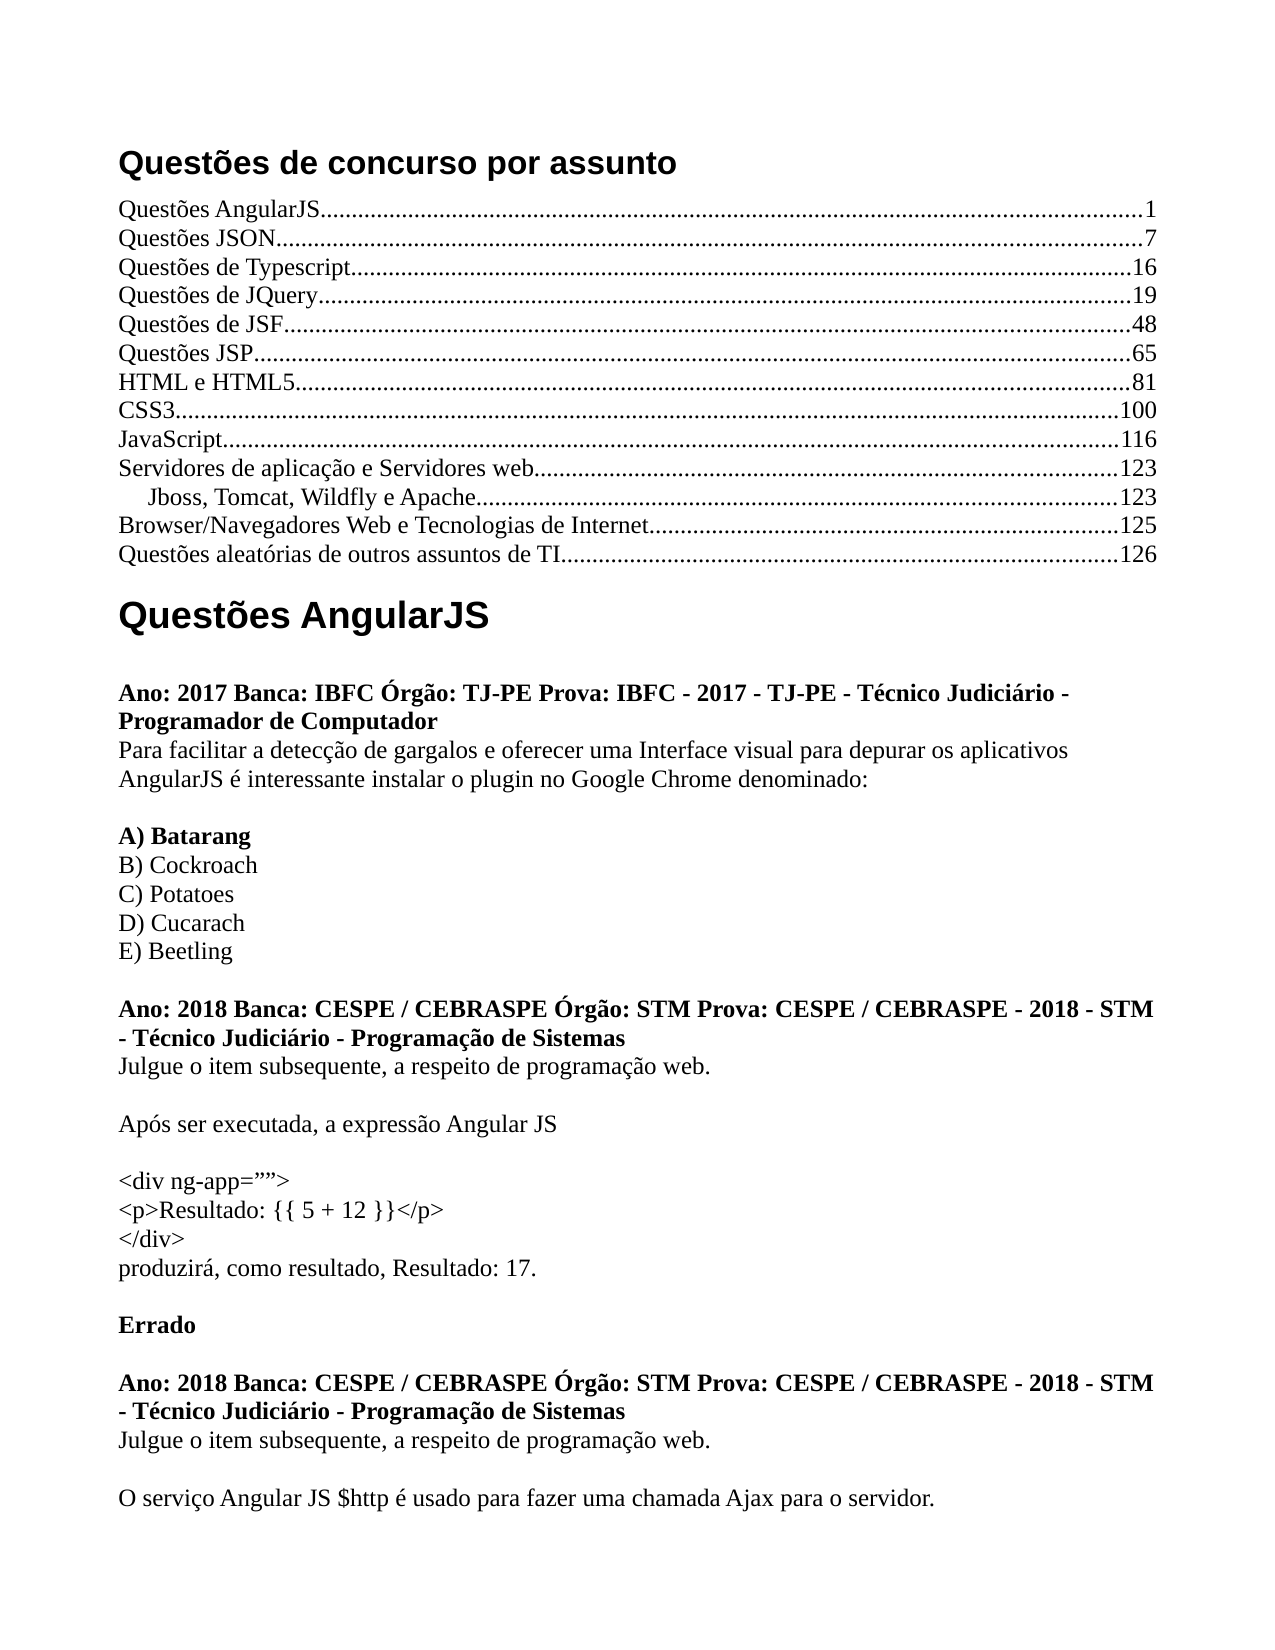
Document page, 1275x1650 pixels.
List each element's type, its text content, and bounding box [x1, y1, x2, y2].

text Jboss, Tomcat, Wildfly e Apache 123 [148, 482, 1157, 510]
text Ano: 2018 Banca: CESPE / CEBRASPE Órgão: STM Prova: CESPE / CEBRASPE - 2018 - STM - Técnico Judiciário - Programação de Sistemas [118, 994, 1157, 1051]
text Após ser executada, a expressão Angular JS [118, 1109, 1157, 1138]
text <div ng-app=””> [118, 1166, 1157, 1195]
text D) Cucarach [118, 908, 1157, 936]
text Questões de JSF 48 [118, 309, 1157, 338]
text Browser/Navegadores Web e Tecnologias de Internet 125 [118, 510, 1157, 539]
text C) Potatoes [118, 879, 1157, 908]
text A) Batarang [118, 821, 1157, 850]
subtitle Questões de concurso por assunto [118, 143, 1157, 182]
text Para facilitar a detecção de gargalos e oferecer uma Interface visual para depurar os aplicativos AngularJS é interessante instalar o plugin no Google Chrome denominado: [118, 735, 1157, 793]
text Questões aleatórias de outros assuntos de TI 126 [118, 539, 1157, 568]
text Errado [118, 1310, 1157, 1339]
text Questões JSON 7 [118, 223, 1157, 252]
text Julgue o item subsequente, a respeito de programação web. [118, 1051, 1157, 1080]
text JavaScript 116 [118, 424, 1157, 453]
text CSS3 100 [118, 395, 1157, 424]
text HTML e HTML5 81 [118, 367, 1157, 395]
subtitle Questões AngularJS [118, 593, 1157, 636]
text Ano: 2018 Banca: CESPE / CEBRASPE Órgão: STM Prova: CESPE / CEBRASPE - 2018 - STM - Técnico Judiciário - Programação de Sistemas [118, 1368, 1157, 1425]
text Questões de JQuery 19 [118, 280, 1157, 309]
text Servidores de aplicação e Servidores web 123 [118, 453, 1157, 482]
text Ano: 2017 Banca: IBFC Órgão: TJ-PE Prova: IBFC - 2017 - TJ-PE - Técnico Judiciário - Programador de Computador [118, 678, 1157, 735]
text Questões de Typescript 16 [118, 252, 1157, 280]
text <p>Resultado: {{ 5 + 12 }}</p> [118, 1195, 1157, 1224]
text B) Cockroach [118, 850, 1157, 879]
text Julgue o item subsequente, a respeito de programação web. [118, 1425, 1157, 1454]
text E) Beetling [118, 936, 1157, 965]
text </div> [118, 1224, 1157, 1253]
text Questões JSP 65 [118, 338, 1157, 367]
text O serviço Angular JS $http é usado para fazer uma chamada Ajax para o servidor. [118, 1483, 1157, 1511]
text Questões AngularJS 1 [118, 194, 1157, 223]
text produzirá, como resultado, Resultado: 17. [118, 1253, 1157, 1281]
